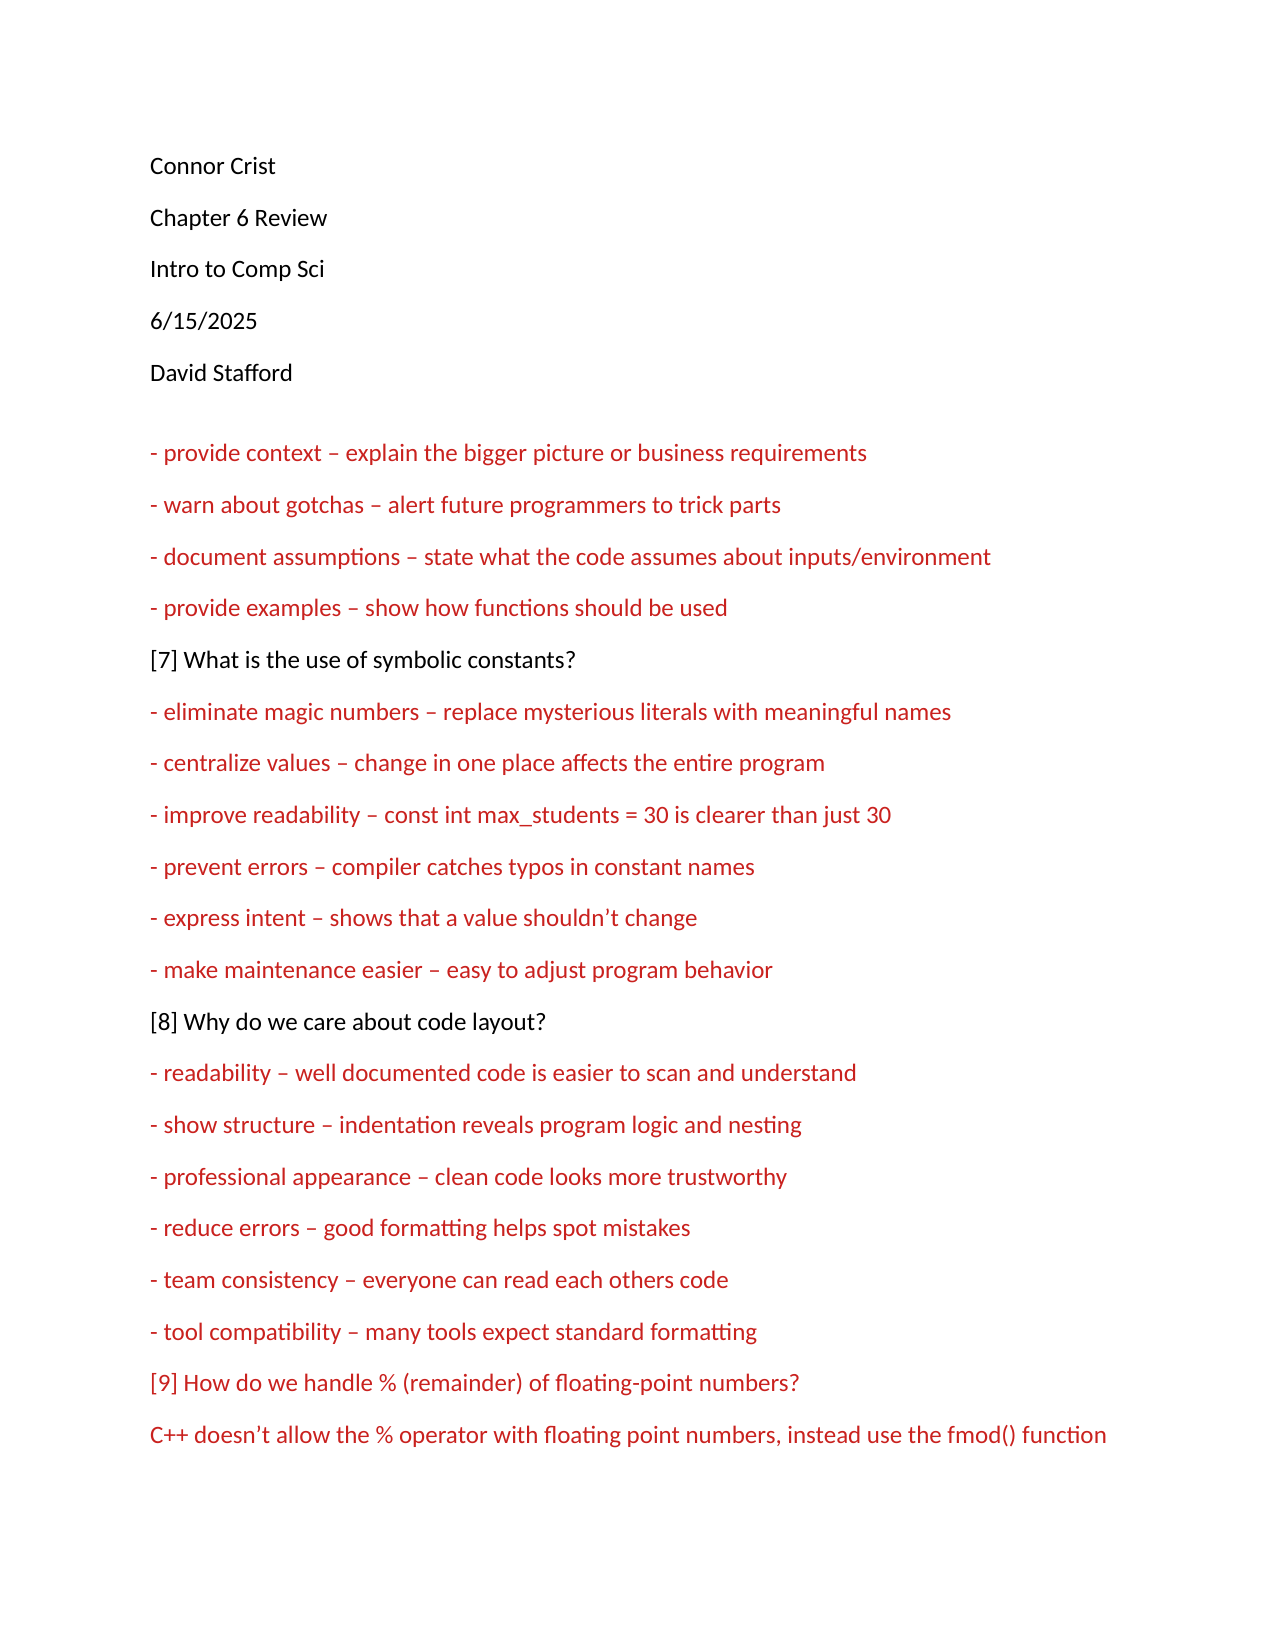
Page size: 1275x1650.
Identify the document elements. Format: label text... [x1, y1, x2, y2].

text - centralize values – change in one place affects the entire program [150, 748, 1125, 778]
text - document assumptions – state what the code assumes about inputs/environment [150, 541, 1125, 571]
text [8] Why do we care about code layout? [150, 1006, 1125, 1036]
text [7] What is the use of symbolic constants? [150, 644, 1125, 675]
text [9] How do we handle % (remainder) of floating-point numbers? [150, 1368, 1125, 1398]
text - tool compatibility – many tools expect standard formatting [150, 1316, 1125, 1346]
text - eliminate magic numbers – replace mysterious literals with meaningful names [150, 696, 1125, 726]
text - show structure – indentation reveals program logic and nesting [150, 1109, 1125, 1140]
text - provide context – explain the bigger picture or business requirements [150, 438, 1125, 468]
text C++ doesn’t allow the % operator with floating point numbers, instead use the fmod() function [150, 1419, 1125, 1450]
text - improve readability – const int max_students = 30 is clearer than just 30 [150, 799, 1125, 830]
text - express intent – shows that a value shouldn’t change [150, 903, 1125, 933]
text - team consistency – everyone can read each others code [150, 1264, 1125, 1295]
text - make maintenance easier – easy to adjust program behavior [150, 954, 1125, 985]
text - professional appearance – clean code looks more trustworthy [150, 1161, 1125, 1191]
text - warn about gotchas – alert future programmers to trick parts [150, 489, 1125, 520]
text - reduce errors – good formatting helps spot mistakes [150, 1213, 1125, 1243]
text - prevent errors – compiler catches typos in constant names [150, 851, 1125, 881]
text - provide examples – show how functions should be used [150, 593, 1125, 623]
text - readability – well documented code is easier to scan and understand [150, 1058, 1125, 1088]
